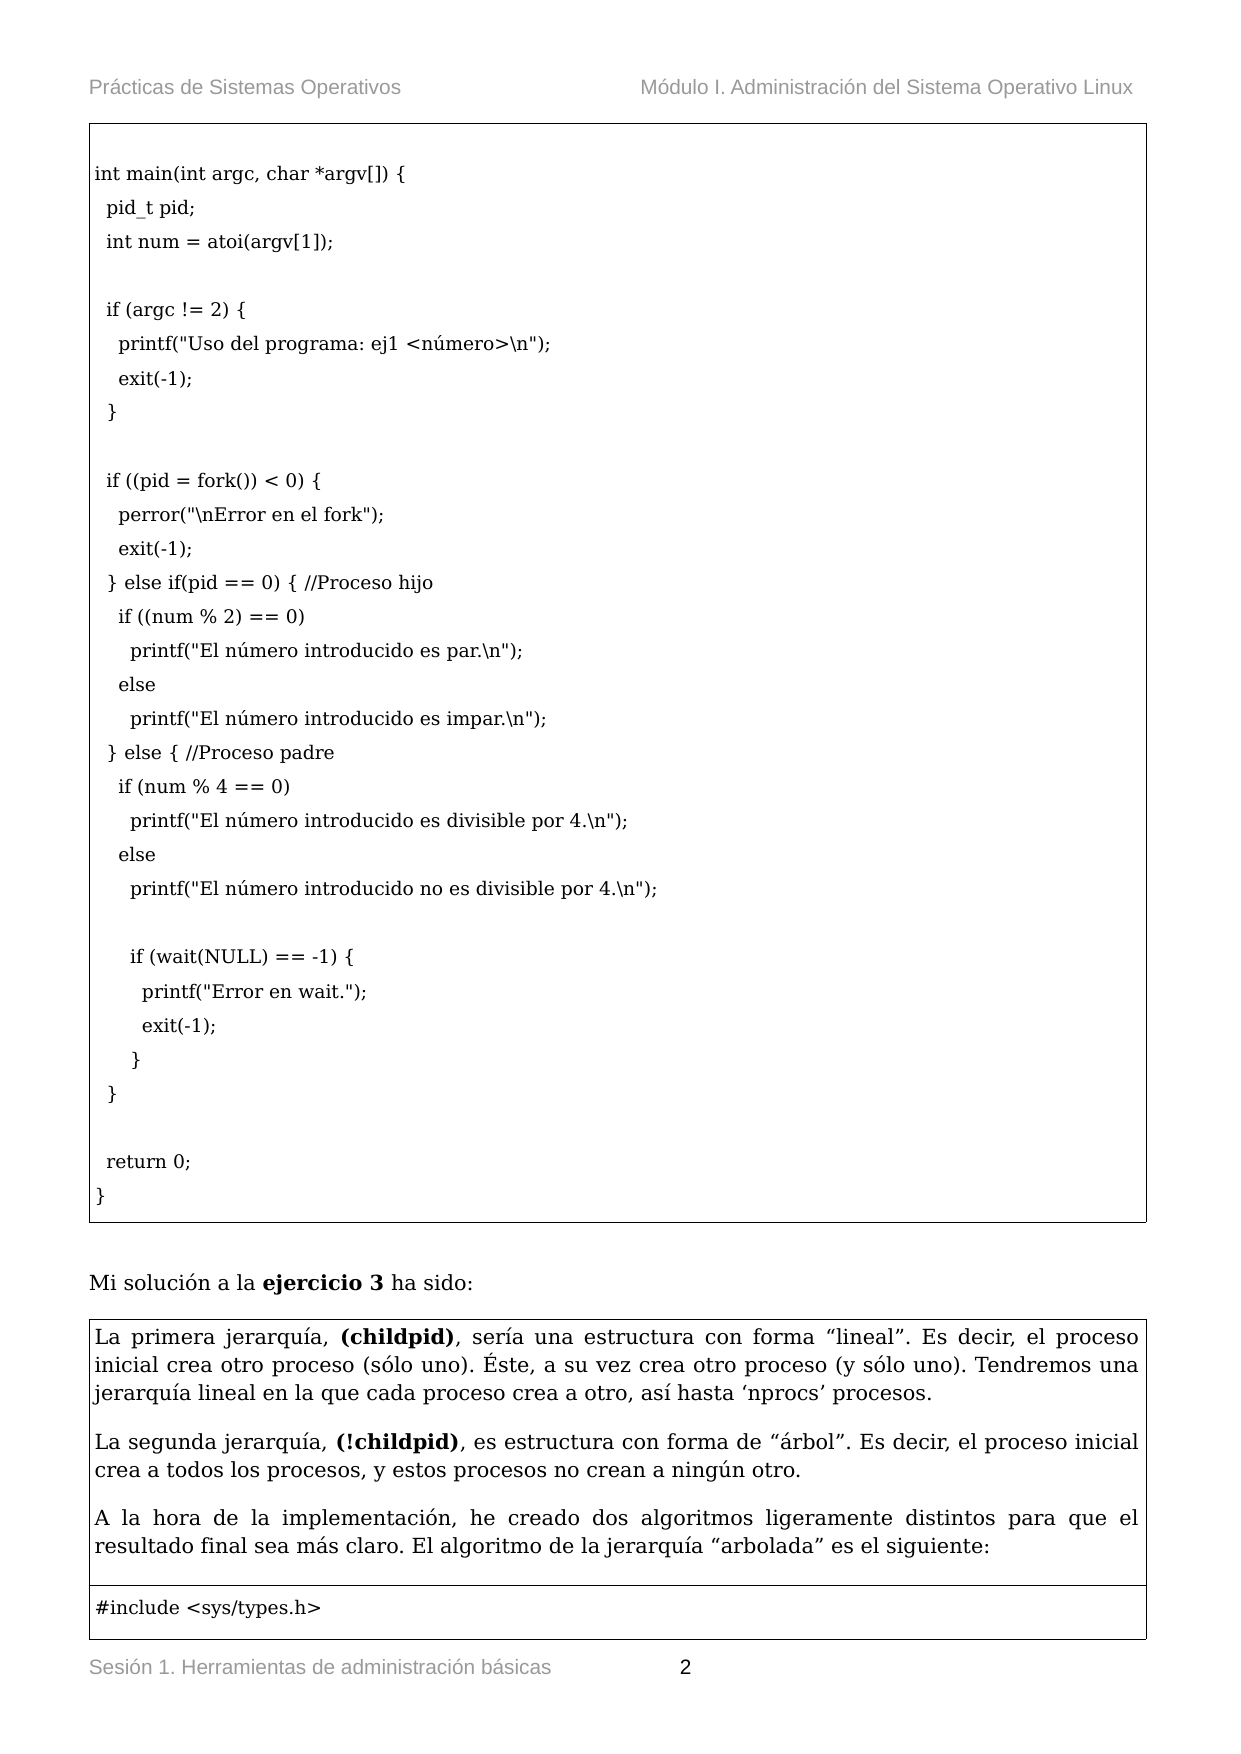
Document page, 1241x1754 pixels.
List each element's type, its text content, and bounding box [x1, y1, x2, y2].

table_header La primera jerarquía, (childpid), sería una estructura con forma “lineal”. Es decir, el proceso inicial crea otro proceso (sólo uno). Éste, a su vez crea otro proceso (y sólo uno). Tendremos una jerarquía lineal en la que cada proceso crea a otro, así hasta ‘nprocs’ procesos. La segunda jerarquía, (!childpid), es estructura con forma de “árbol”. Es decir, el proceso inicial crea a todos los procesos, y estos procesos no crean a ningún otro. A la hora de la implementación, he creado dos algoritmos ligeramente distintos para que el resultado final sea más claro. El algoritmo de la jerarquía “arbolada” es el siguiente: [90, 1320, 1146, 1585]
table_cell #include <sys/types.h> [90, 1586, 1146, 1639]
text Mi solución a la ejercicio 3 ha sido: [89, 1270, 1146, 1295]
table_header int main(int argc, char *argv[]) { pid_t pid; int num = atoi(argv[1]); if (argc != 2) { printf("Uso del programa: ej1 <número>\n"); exit(-1); } if ((pid = fork()) < 0) { perror("\nError en el fork"); exit(-1); } else if(pid == 0) { //Proceso hijo if ((num % 2) == 0) printf("El número introducido es par.\n"); else printf("El número introducido es impar.\n"); } else { //Proceso padre if (num % 4 == 0) printf("El número introducido es divisible por 4.\n"); else printf("El número introducido no es divisible por 4.\n"); if (wait(NULL) == -1) { printf("Error en wait."); exit(-1); } } return 0; } [90, 124, 1146, 1222]
